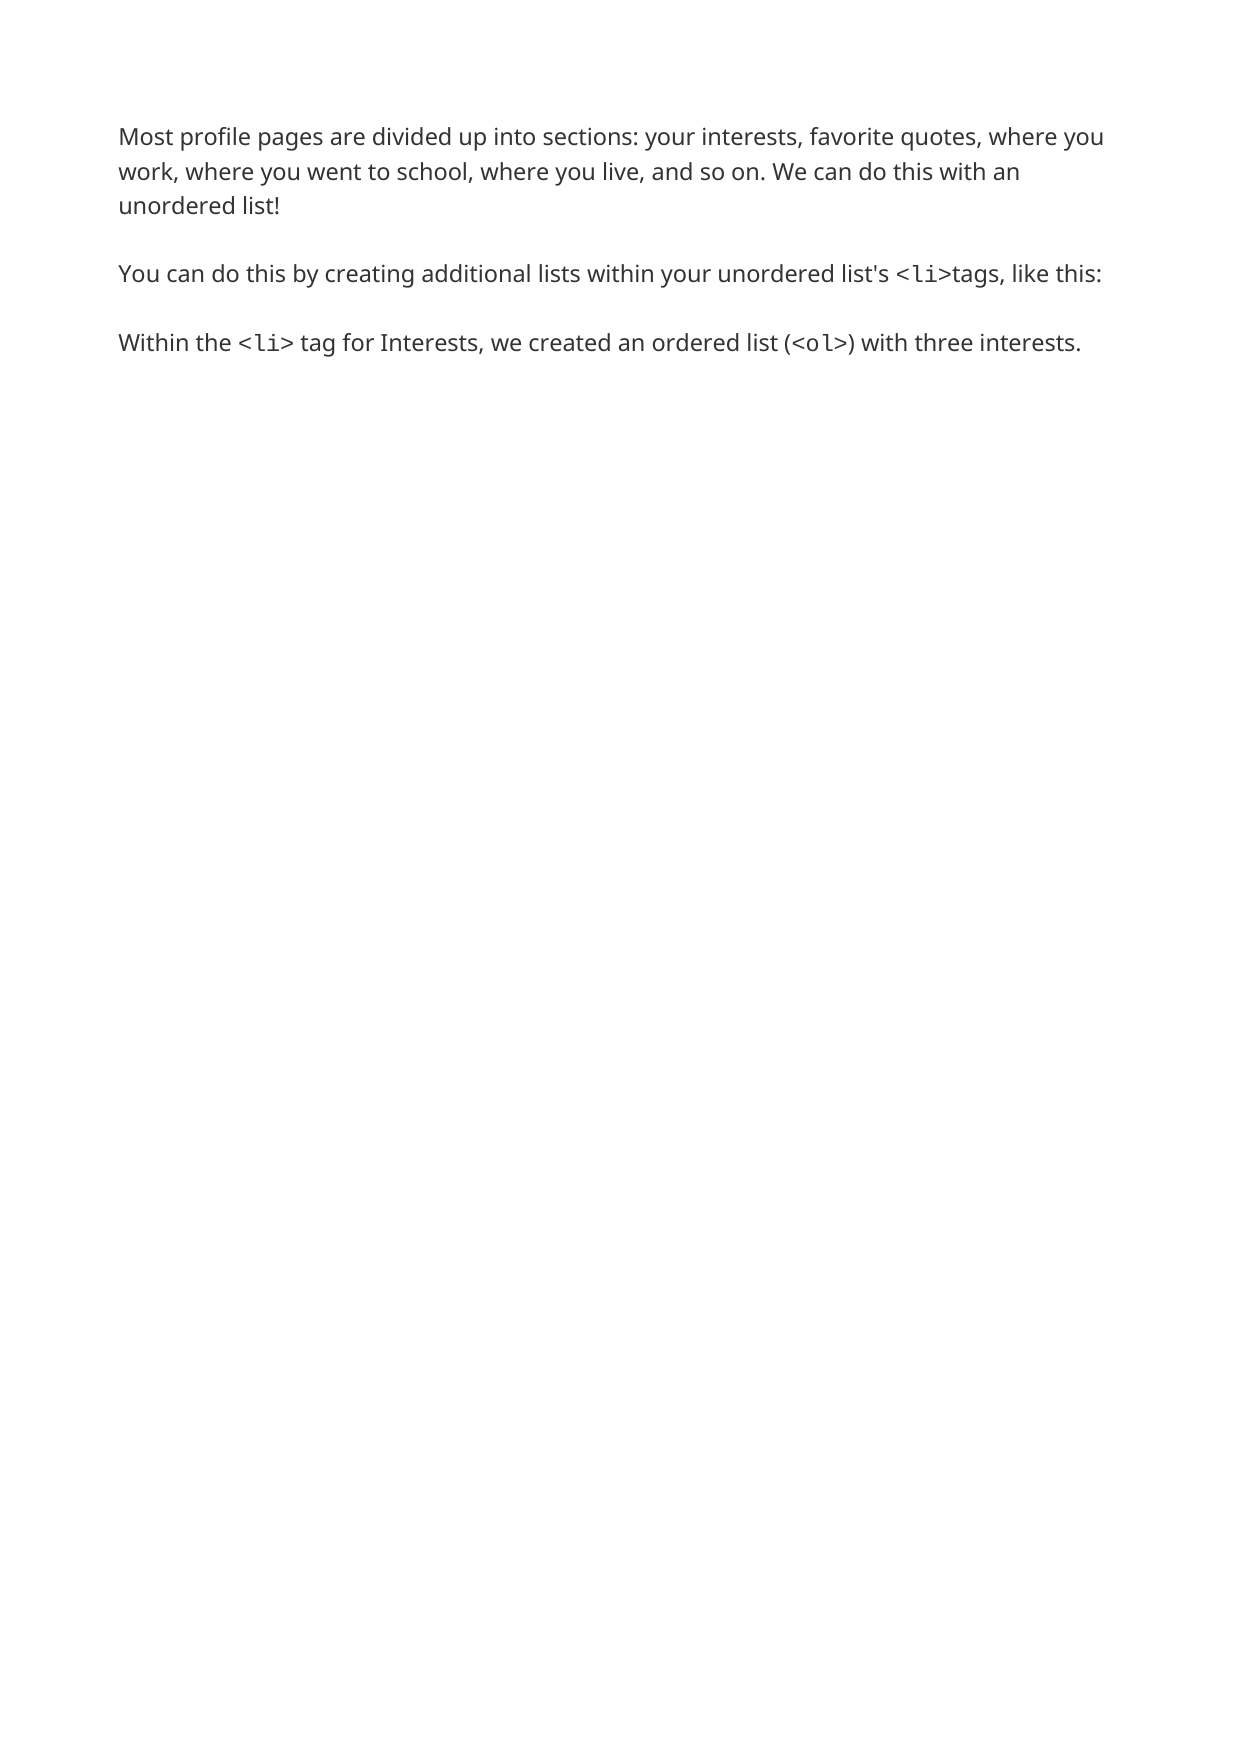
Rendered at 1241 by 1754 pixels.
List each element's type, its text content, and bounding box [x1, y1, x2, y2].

text Within the <li> tag for Interests, we created an ordered list (<ol>) with three interests. [118, 324, 1122, 359]
text Most profile pages are divided up into sections: your interests, favorite quotes, where you work, where you went to school, where you live, and so on. We can do this with an unordered list! [118, 118, 1122, 221]
text You can do this by creating additional lists within your unordered list's <li>tags, like this: [118, 256, 1122, 290]
